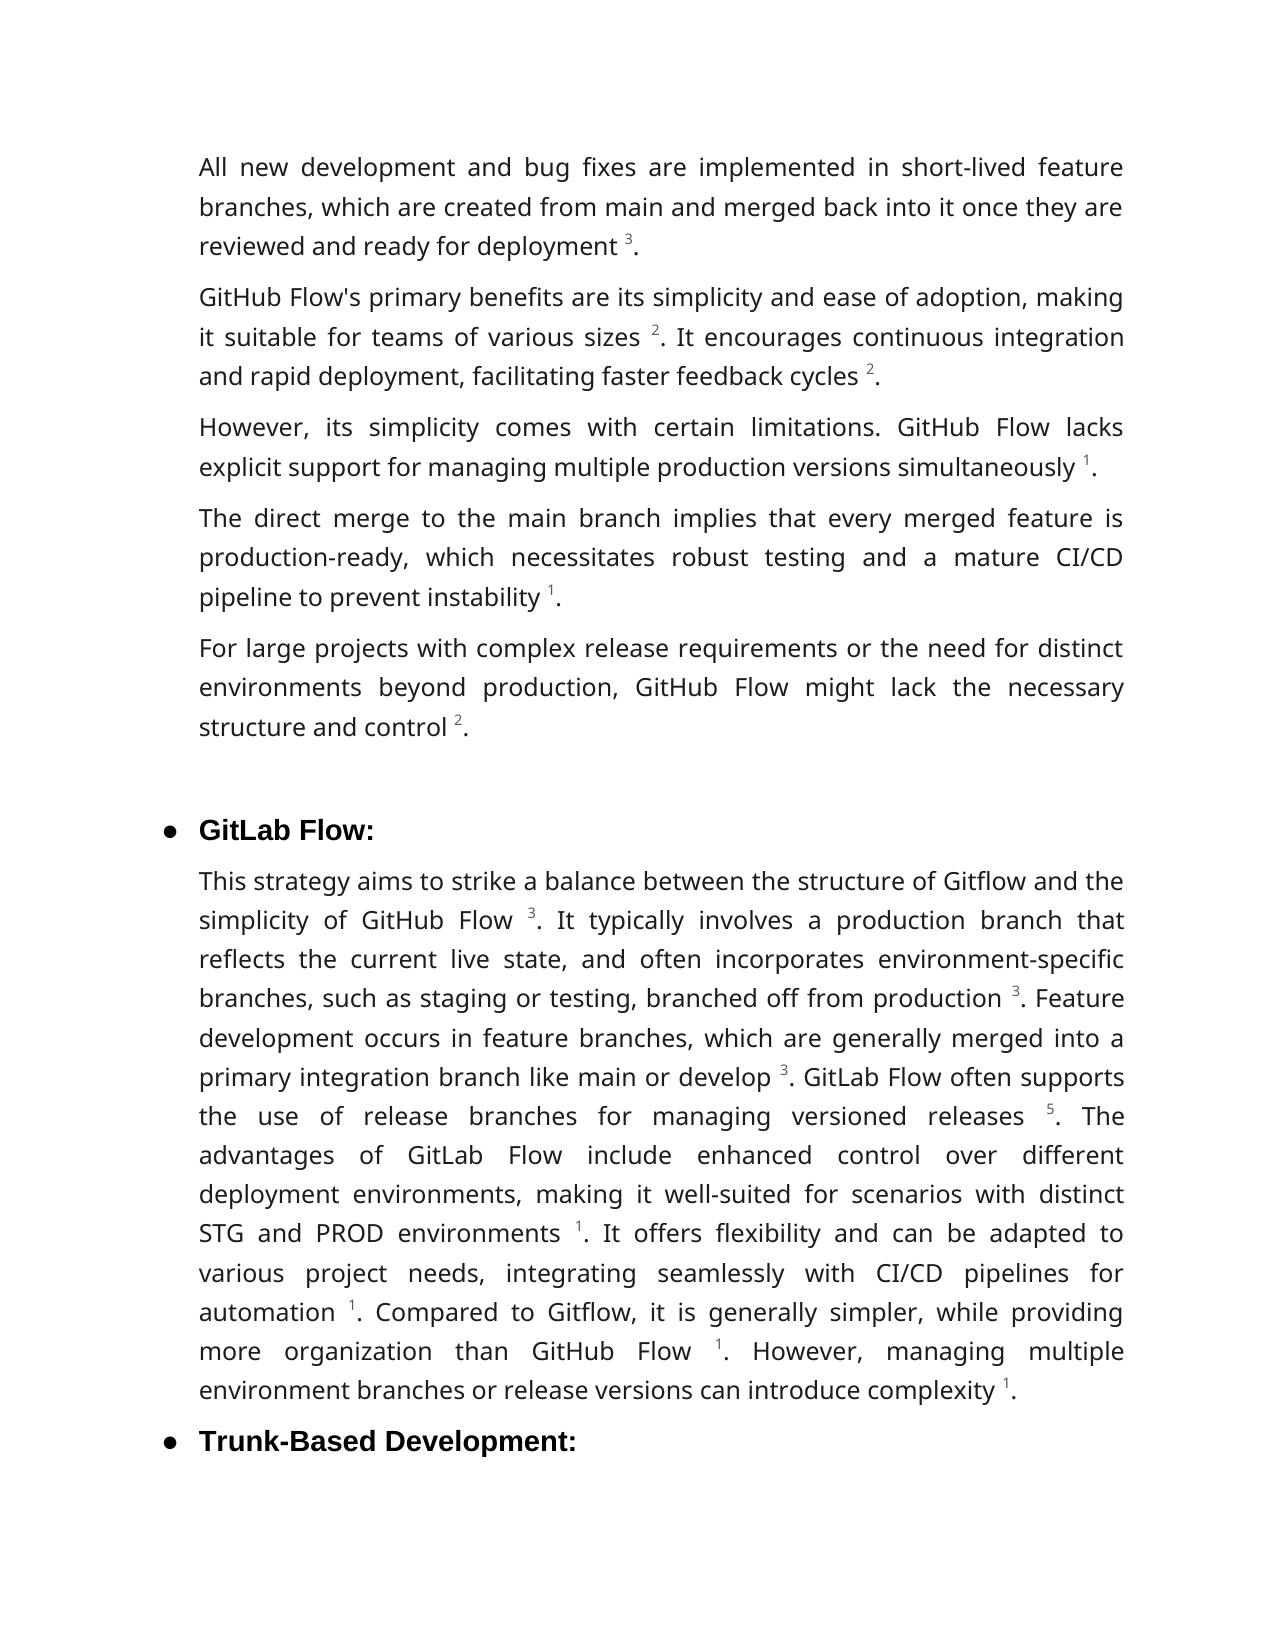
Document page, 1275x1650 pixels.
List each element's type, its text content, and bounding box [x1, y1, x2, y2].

text The direct merge to the main branch implies that every merged feature is production-ready, which necessitates robust testing and a mature CI/CD pipeline to prevent instability 1. [198, 501, 1125, 613]
text This strategy aims to strike a balance between the structure of Gitflow and the simplicity of GitHub Flow 3. It typically involves a production branch that reflects the current live state, and often incorporates environment-specific branches, such as staging or testing, branched off from production 3. Feature development occurs in feature branches, which are generally merged into a primary integration branch like main or develop 3. GitLab Flow often supports the use of release branches for managing versioned releases 5. The advantages of GitLab Flow include enhanced control over different deployment environments, making it well-suited for scenarios with distinct STG and PROD environments 1. It offers flexibility and can be adapted to various project needs, integrating seamlessly with CI/CD pipelines for automation 1. Compared to Gitflow, it is generally simpler, while providing more organization than GitHub Flow 1. However, managing multiple environment branches or release versions can introduce complexity 1. [198, 863, 1125, 1407]
subtitle GitLab Flow: [161, 812, 1125, 846]
text For large projects with complex release requirements or the need for distinct environments beyond production, GitHub Flow might lack the necessary structure and control 2. [198, 631, 1125, 743]
subtitle Trunk-Based Development: [161, 1424, 1125, 1458]
text All new development and bug fixes are implemented in short-lived feature branches, which are created from main and merged back into it once they are reviewed and ready for deployment 3. [198, 150, 1125, 262]
text GitHub Flow's primary benefits are its simplicity and ease of adoption, making it suitable for teams of various sizes 2. It encourages continuous integration and rapid deployment, facilitating faster feedback cycles 2. [198, 280, 1125, 392]
text However, its simplicity comes with certain limitations. GitHub Flow lacks explicit support for managing multiple production versions simultaneously 1. [198, 410, 1125, 483]
